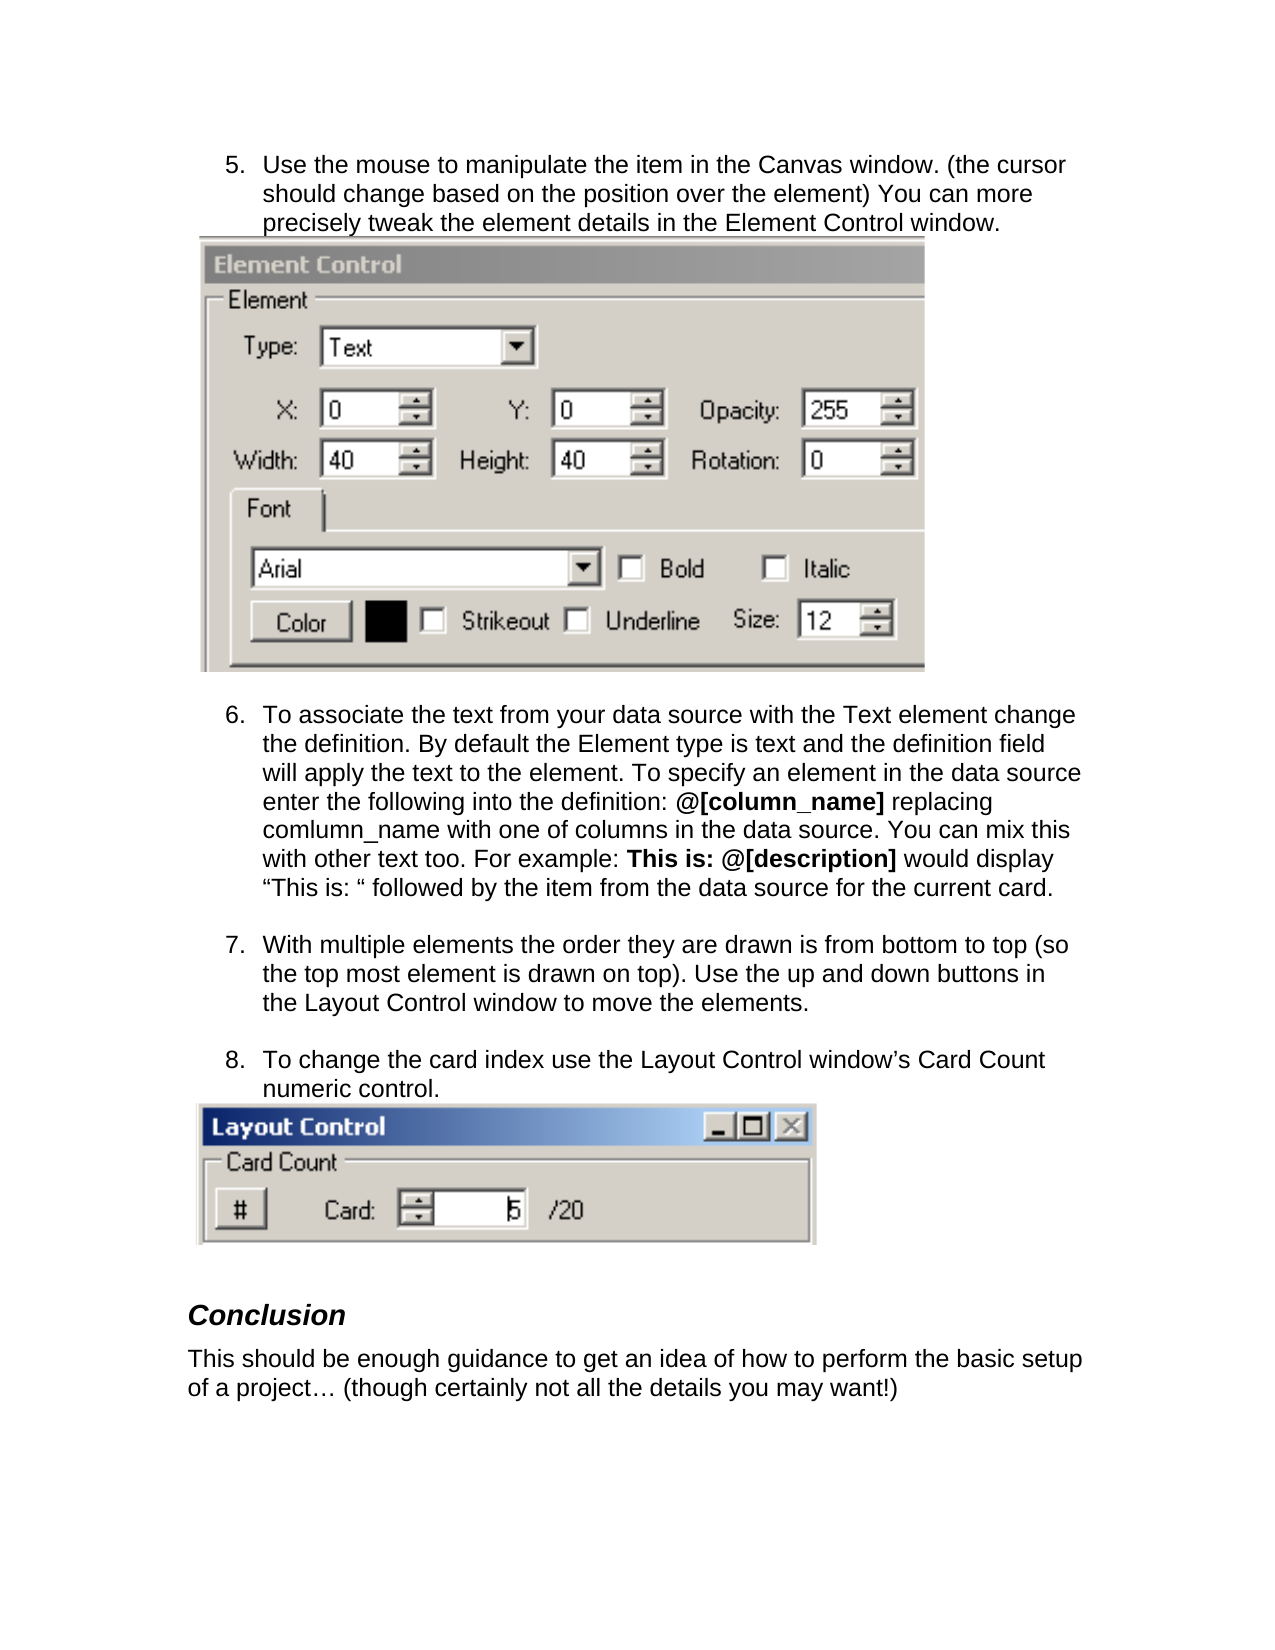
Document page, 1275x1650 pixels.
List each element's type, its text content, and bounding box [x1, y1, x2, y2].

list To associate the text from your data source with the Text element change the definition. By default the Element type is text and the definition field will apply the text to the element. To specify an element in the data source enter the following into the definition: @[column_name] replacing comlumn_name with one of columns in the data source. You can mix this with other text too. For example: This is: @[description] would display “This is: “ followed by the item from the data source for the current card. [225, 701, 1087, 931]
subtitle Conclusion [187, 1298, 1087, 1332]
picture [195, 1103, 817, 1245]
list To change the card index use the Layout Control window’s Card Count numeric control. [225, 1046, 1087, 1103]
list Use the mouse to manipulate the item in the Canvas window. (the cursor should change based on the position over the element) You can more precisely tweak the element details in the Element Control window. [225, 150, 1087, 236]
list With multiple elements the order they are drawn is from bottom to top (so the top most element is drawn on top). Use the up and down buttons in the Layout Control window to move the elements. [225, 931, 1087, 1046]
text This should be enough guidance to get an idea of how to perform the basic setup of a project… (though certainly not all the details you may want!) [187, 1344, 1087, 1402]
picture [199, 236, 925, 672]
